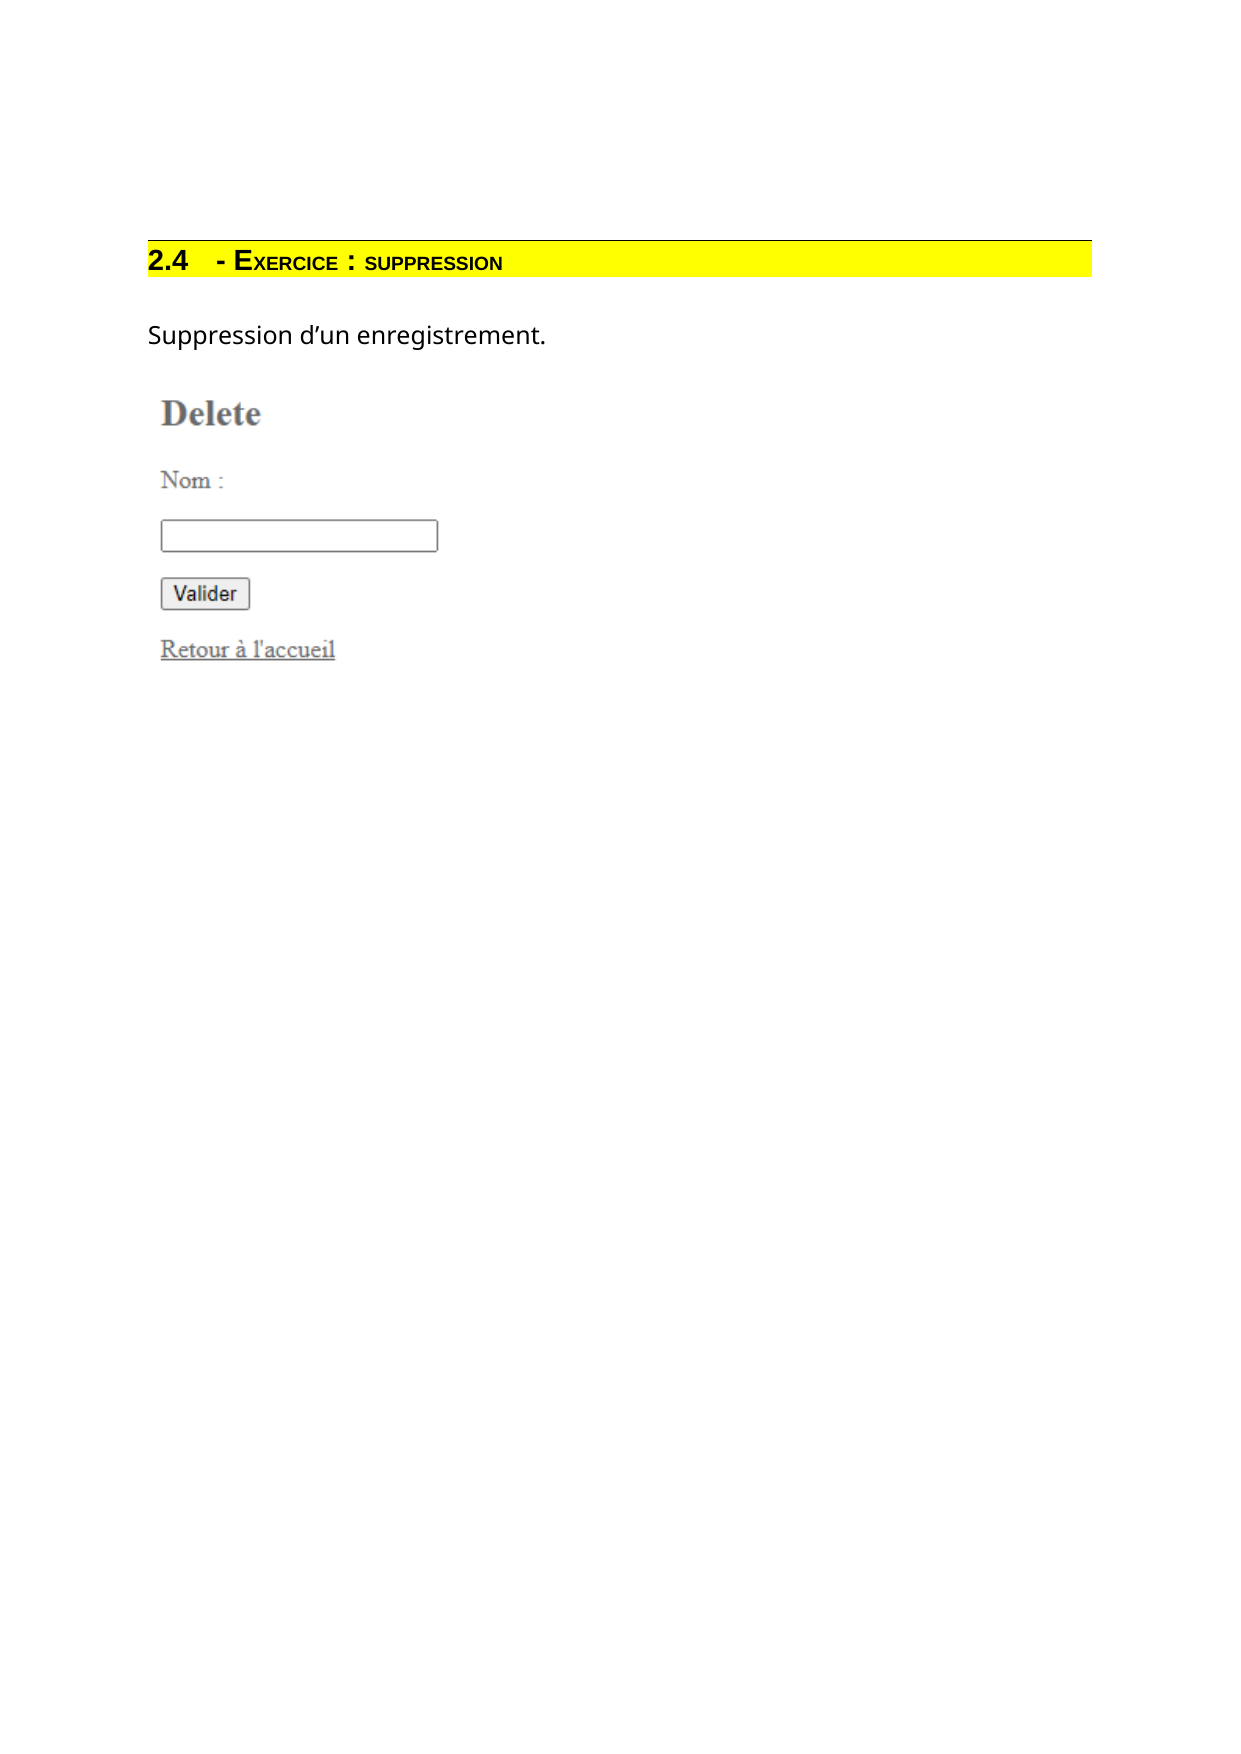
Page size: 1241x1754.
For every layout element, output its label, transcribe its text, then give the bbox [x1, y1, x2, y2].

picture [147, 385, 451, 681]
subtitle - Exercice : suppression [148, 241, 1092, 277]
text Suppression d’un enregistrement. [148, 317, 1092, 351]
